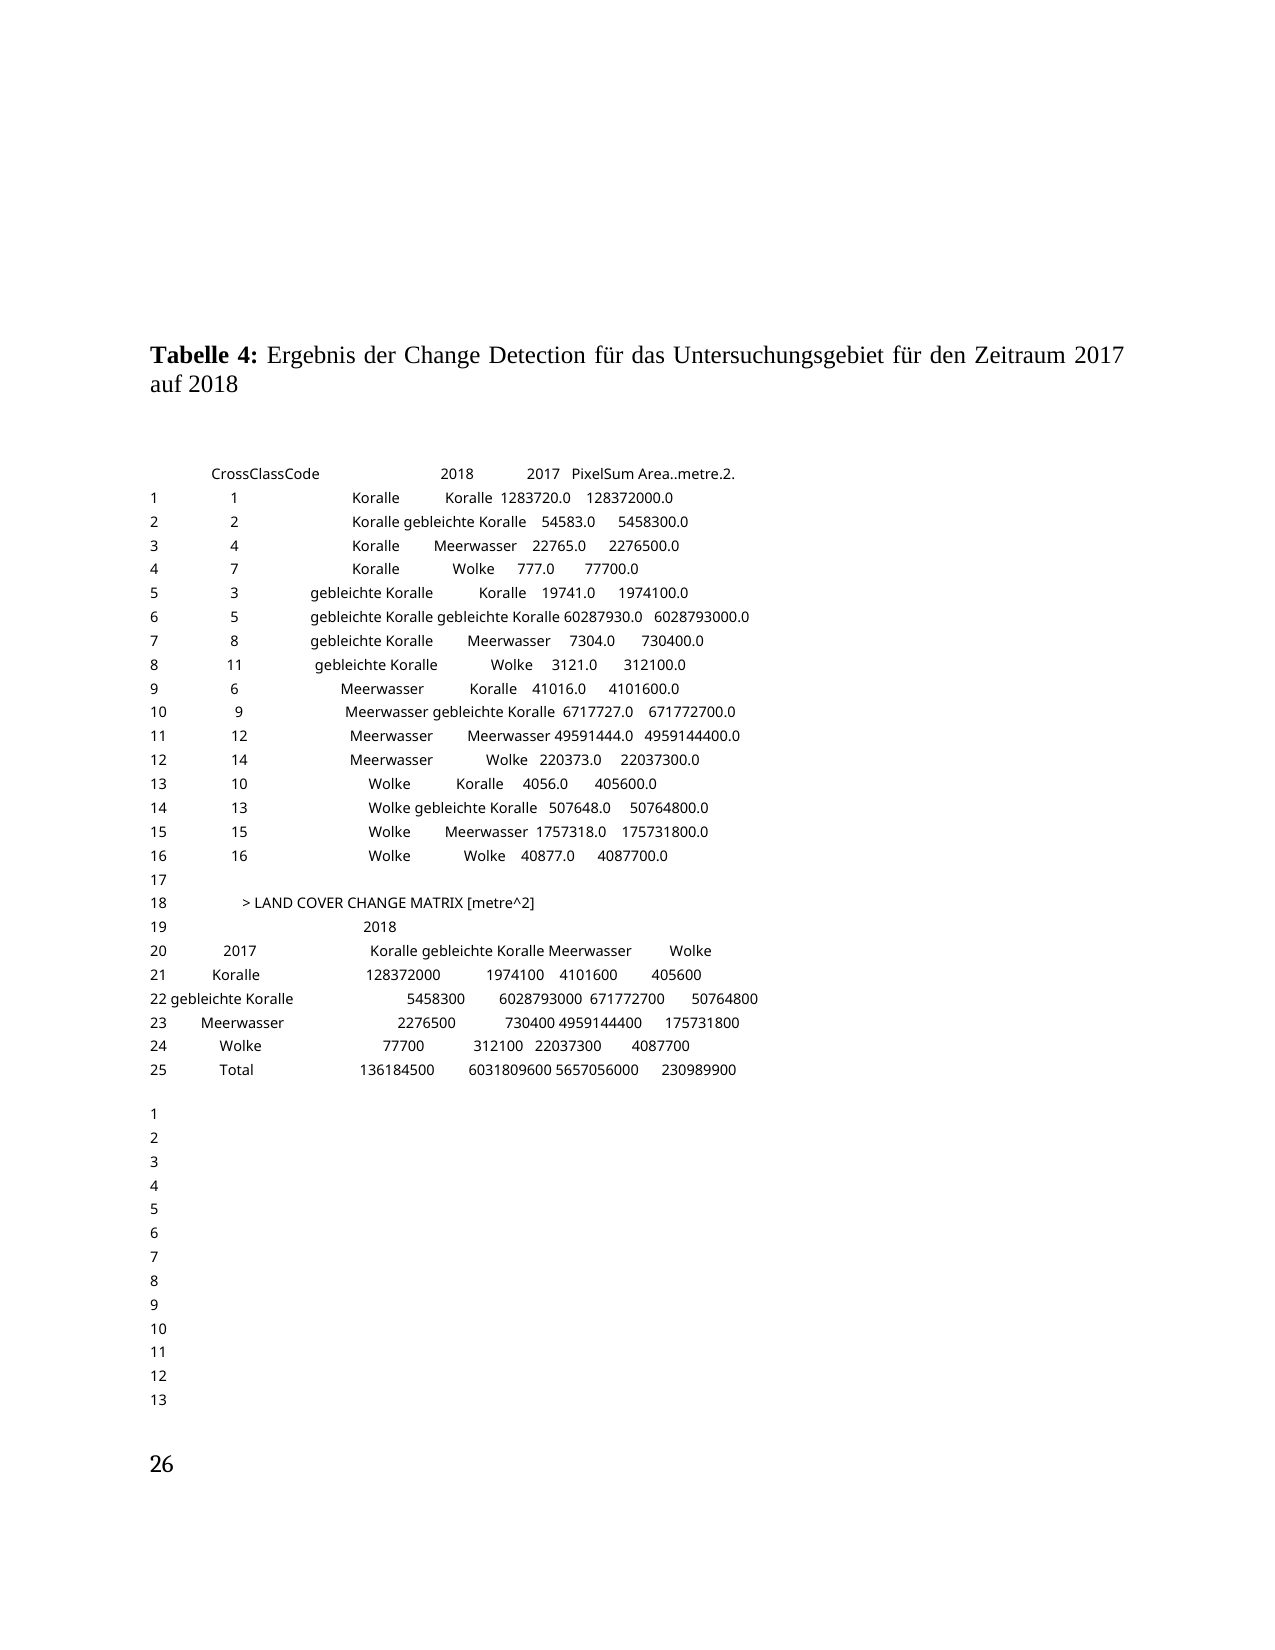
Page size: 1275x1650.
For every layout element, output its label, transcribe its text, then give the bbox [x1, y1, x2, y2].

text 19 2018 [150, 917, 1125, 937]
text 2 2 Koralle gebleichte Koralle 54583.0 5458300.0 [150, 511, 1125, 531]
text 13 10 Wolke Koralle 4056.0 405600.0 [150, 774, 1125, 794]
text 9 [150, 1294, 1125, 1314]
text 11 [150, 1342, 1125, 1362]
text 12 [150, 1366, 1125, 1386]
text 10 9 Meerwasser gebleichte Koralle 6717727.0 671772700.0 [150, 702, 1125, 722]
text 7 [150, 1247, 1125, 1267]
text 9 6 Meerwasser Koralle 41016.0 4101600.0 [150, 678, 1125, 698]
text 14 13 Wolke gebleichte Koralle 507648.0 50764800.0 [150, 798, 1125, 818]
text 5 3 gebleichte Koralle Koralle 19741.0 1974100.0 [150, 583, 1125, 603]
text 3 [150, 1151, 1125, 1171]
text 13 [150, 1390, 1125, 1410]
text 2 [150, 1128, 1125, 1147]
text 8 11 gebleichte Koralle Wolke 3121.0 312100.0 [150, 654, 1125, 674]
text 7 8 gebleichte Koralle Meerwasser 7304.0 730400.0 [150, 631, 1125, 651]
text 1 [150, 1104, 1125, 1124]
text 8 [150, 1271, 1125, 1291]
text 6 5 gebleichte Koralle gebleichte Koralle 60287930.0 6028793000.0 [150, 607, 1125, 627]
text 4 7 Koralle Wolke 777.0 77700.0 [150, 559, 1125, 579]
text 11 12 Meerwasser Meerwasser 49591444.0 4959144400.0 [150, 726, 1125, 746]
text Tabelle 4: Ergebnis der Change Detection für das Untersuchungsgebiet für den Zeitraum 2017 auf 2018 [150, 340, 1125, 397]
text 10 [150, 1318, 1125, 1338]
text 20 2017 Koralle gebleichte Koralle Meerwasser Wolke [150, 941, 1125, 961]
text 23 Meerwasser 2276500 730400 4959144400 175731800 [150, 1012, 1125, 1032]
text 21 Koralle 128372000 1974100 4101600 405600 [150, 965, 1125, 984]
text 15 15 Wolke Meerwasser 1757318.0 175731800.0 [150, 822, 1125, 841]
text 24 Wolke 77700 312100 22037300 4087700 [150, 1036, 1125, 1056]
text 17 [150, 869, 1125, 889]
text 12 14 Meerwasser Wolke 220373.0 22037300.0 [150, 750, 1125, 770]
text 25 Total 136184500 6031809600 5657056000 230989900 [150, 1060, 1125, 1080]
text 5 [150, 1199, 1125, 1219]
text 1 1 Koralle Koralle 1283720.0 128372000.0 [150, 488, 1125, 507]
text 18 > LAND COVER CHANGE MATRIX [metre^2] [150, 893, 1125, 913]
text 6 [150, 1223, 1125, 1243]
text 3 4 Koralle Meerwasser 22765.0 2276500.0 [150, 535, 1125, 555]
text 22 gebleichte Koralle 5458300 6028793000 671772700 50764800 [150, 988, 1125, 1008]
text CrossClassCode 2018 2017 PixelSum Area..metre.2. [150, 464, 1125, 484]
text 4 [150, 1175, 1125, 1195]
text 16 16 Wolke Wolke 40877.0 4087700.0 [150, 845, 1125, 865]
